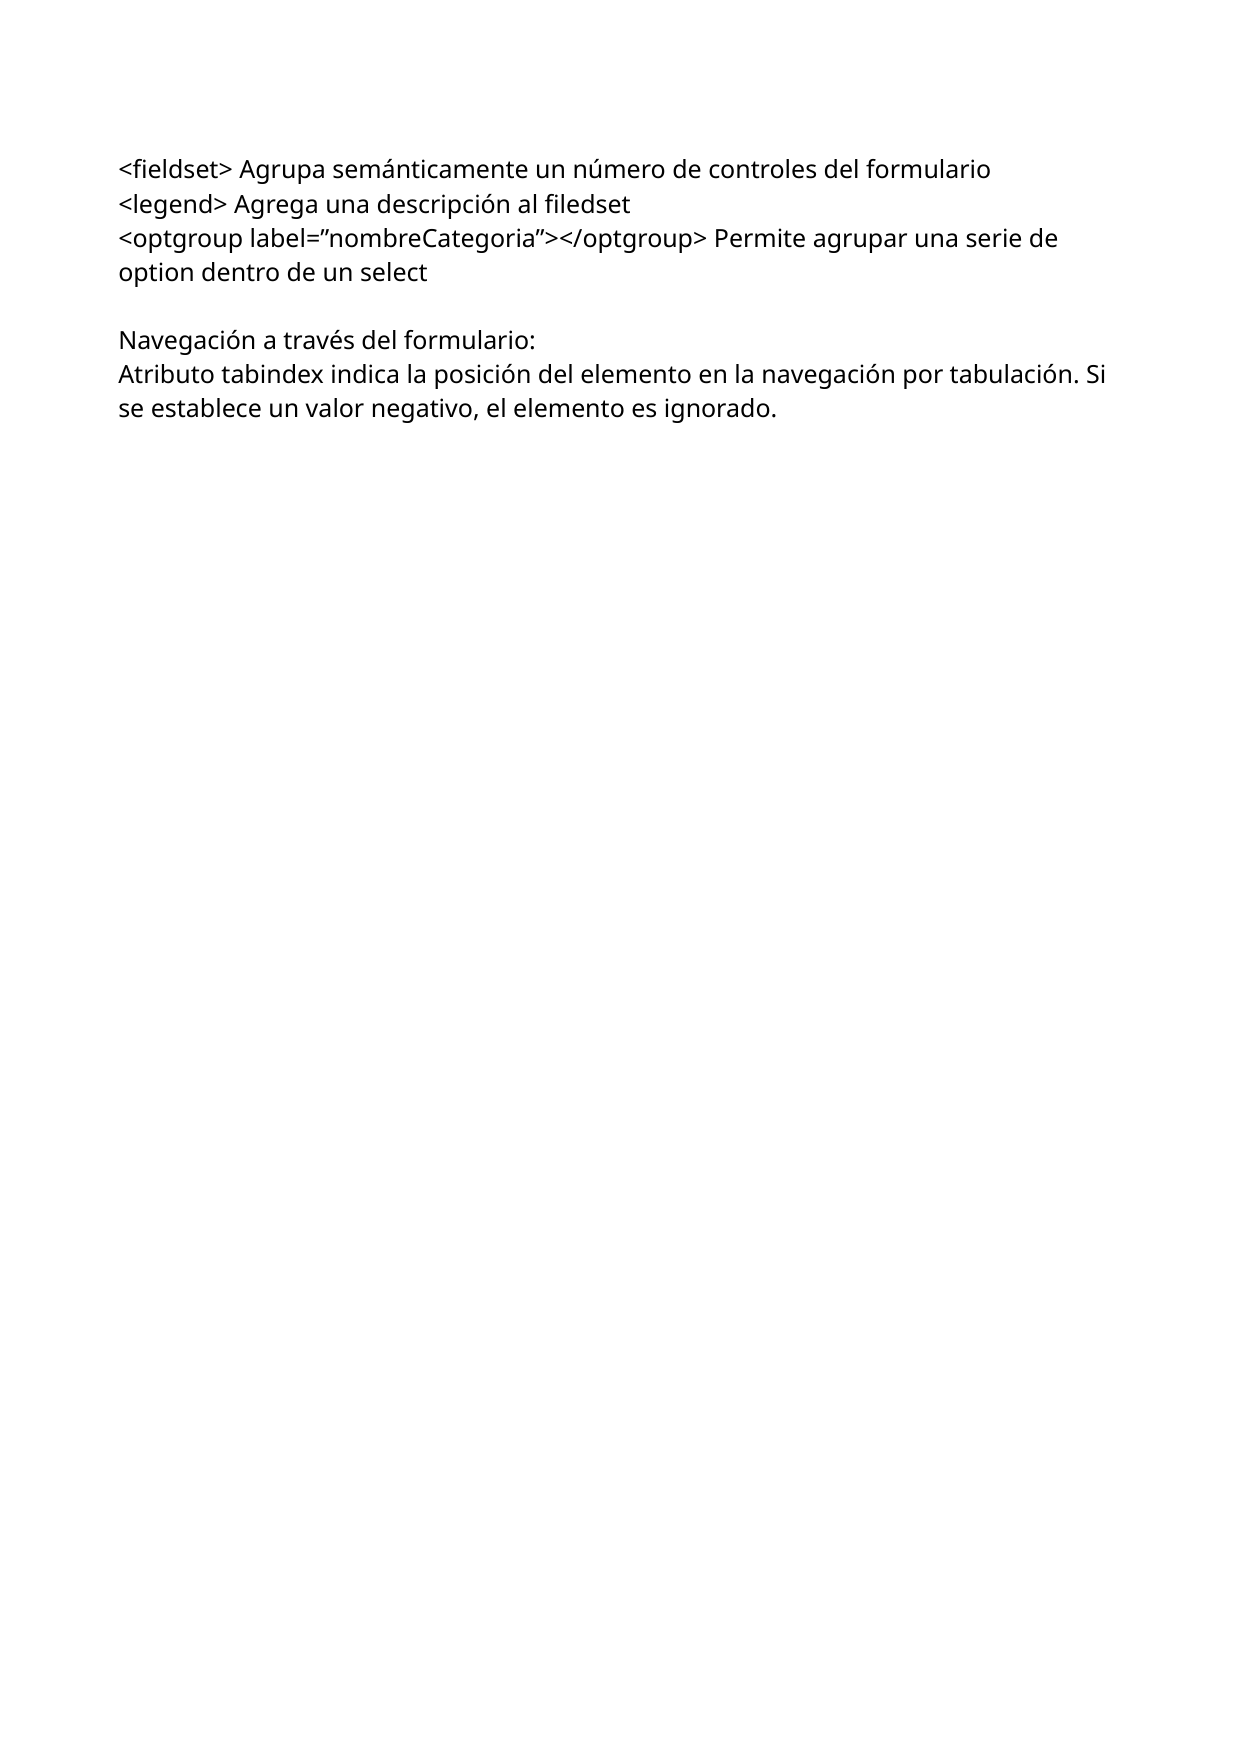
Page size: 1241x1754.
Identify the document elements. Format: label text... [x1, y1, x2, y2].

text <legend> Agrega una descripción al filedset [118, 186, 1122, 220]
text <fieldset> Agrupa semánticamente un número de controles del formulario [118, 152, 1122, 186]
text <optgroup label=”nombreCategoria”></optgroup> Permite agrupar una serie de option dentro de un select [118, 220, 1122, 288]
text Atributo tabindex indica la posición del elemento en la navegación por tabulación. Si se establece un valor negativo, el elemento es ignorado. [118, 357, 1122, 425]
text Navegación a través del formulario: [118, 322, 1122, 357]
